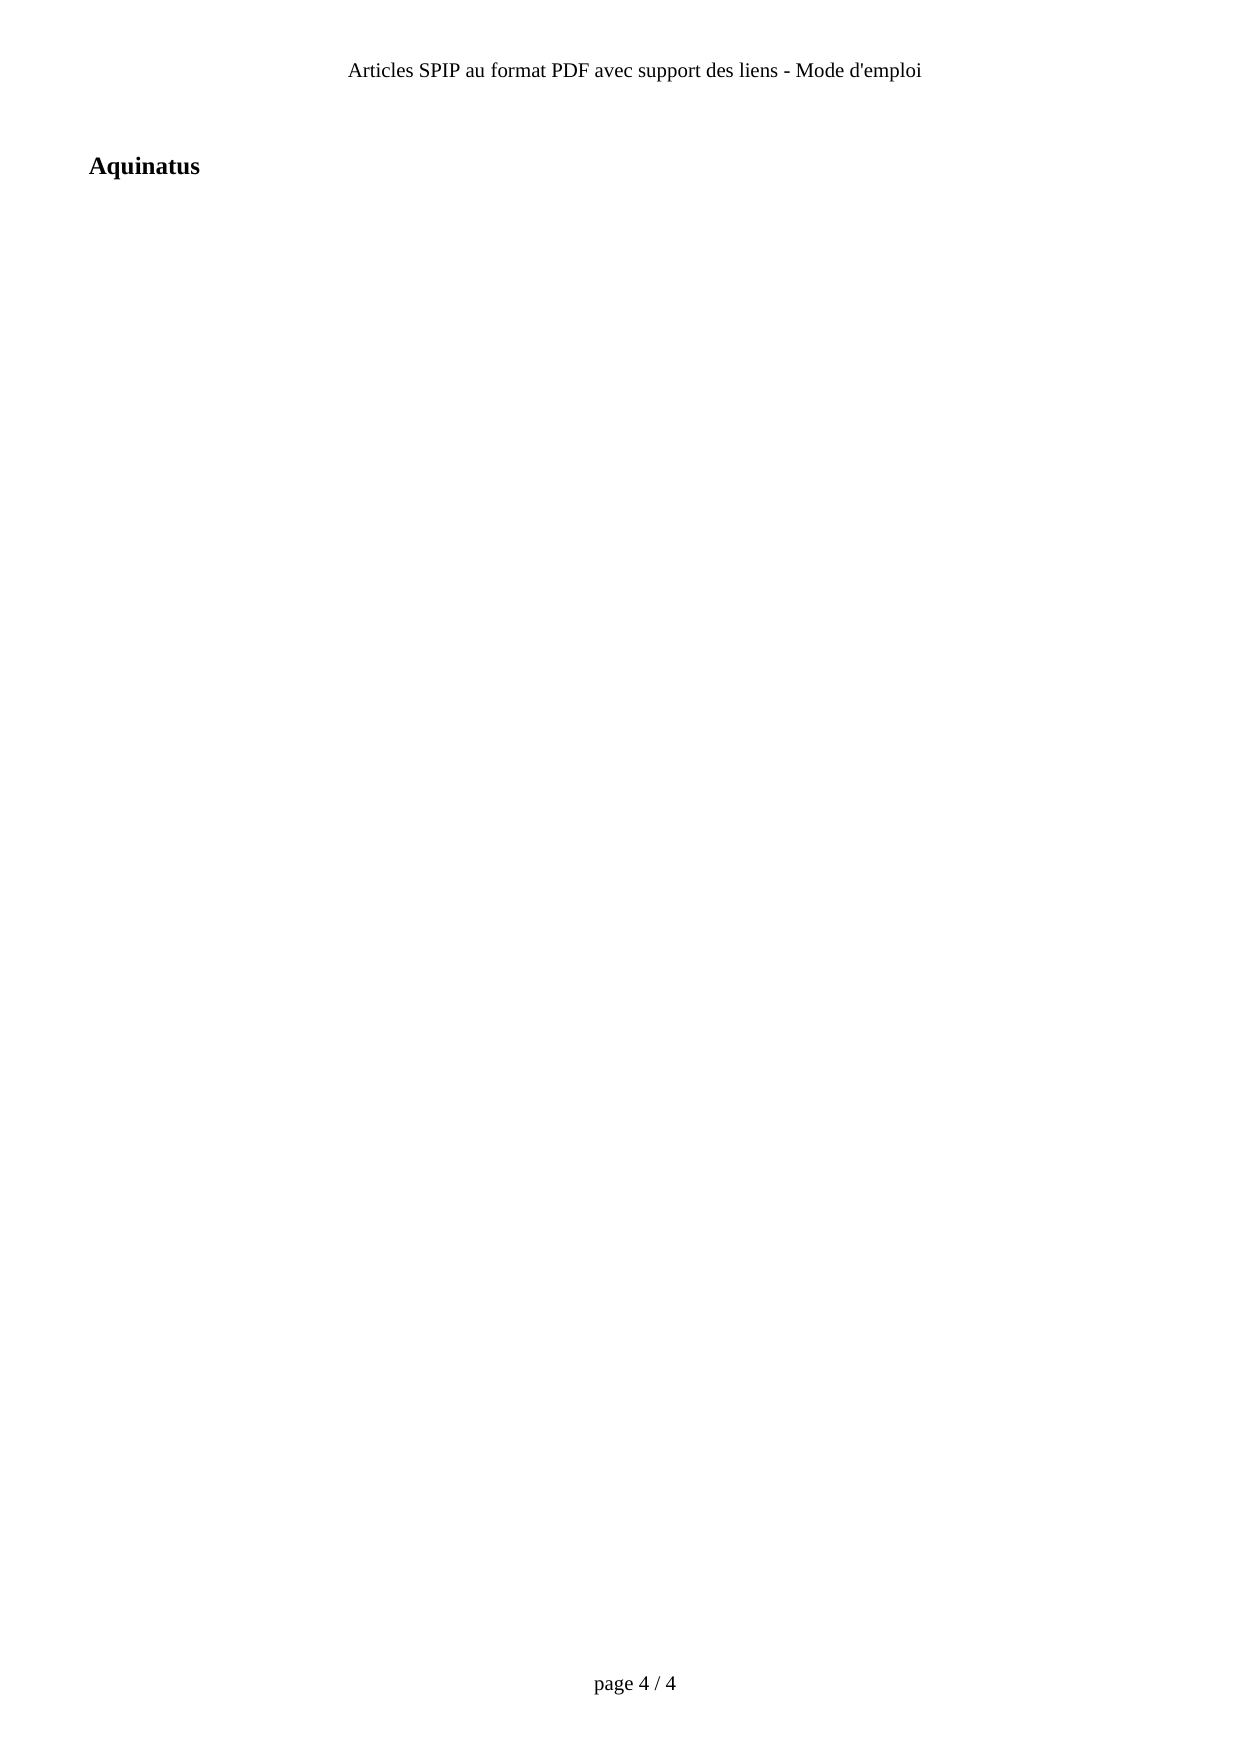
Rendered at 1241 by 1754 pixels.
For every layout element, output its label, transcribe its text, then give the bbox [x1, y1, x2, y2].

text Aquinatus [88, 152, 1181, 179]
